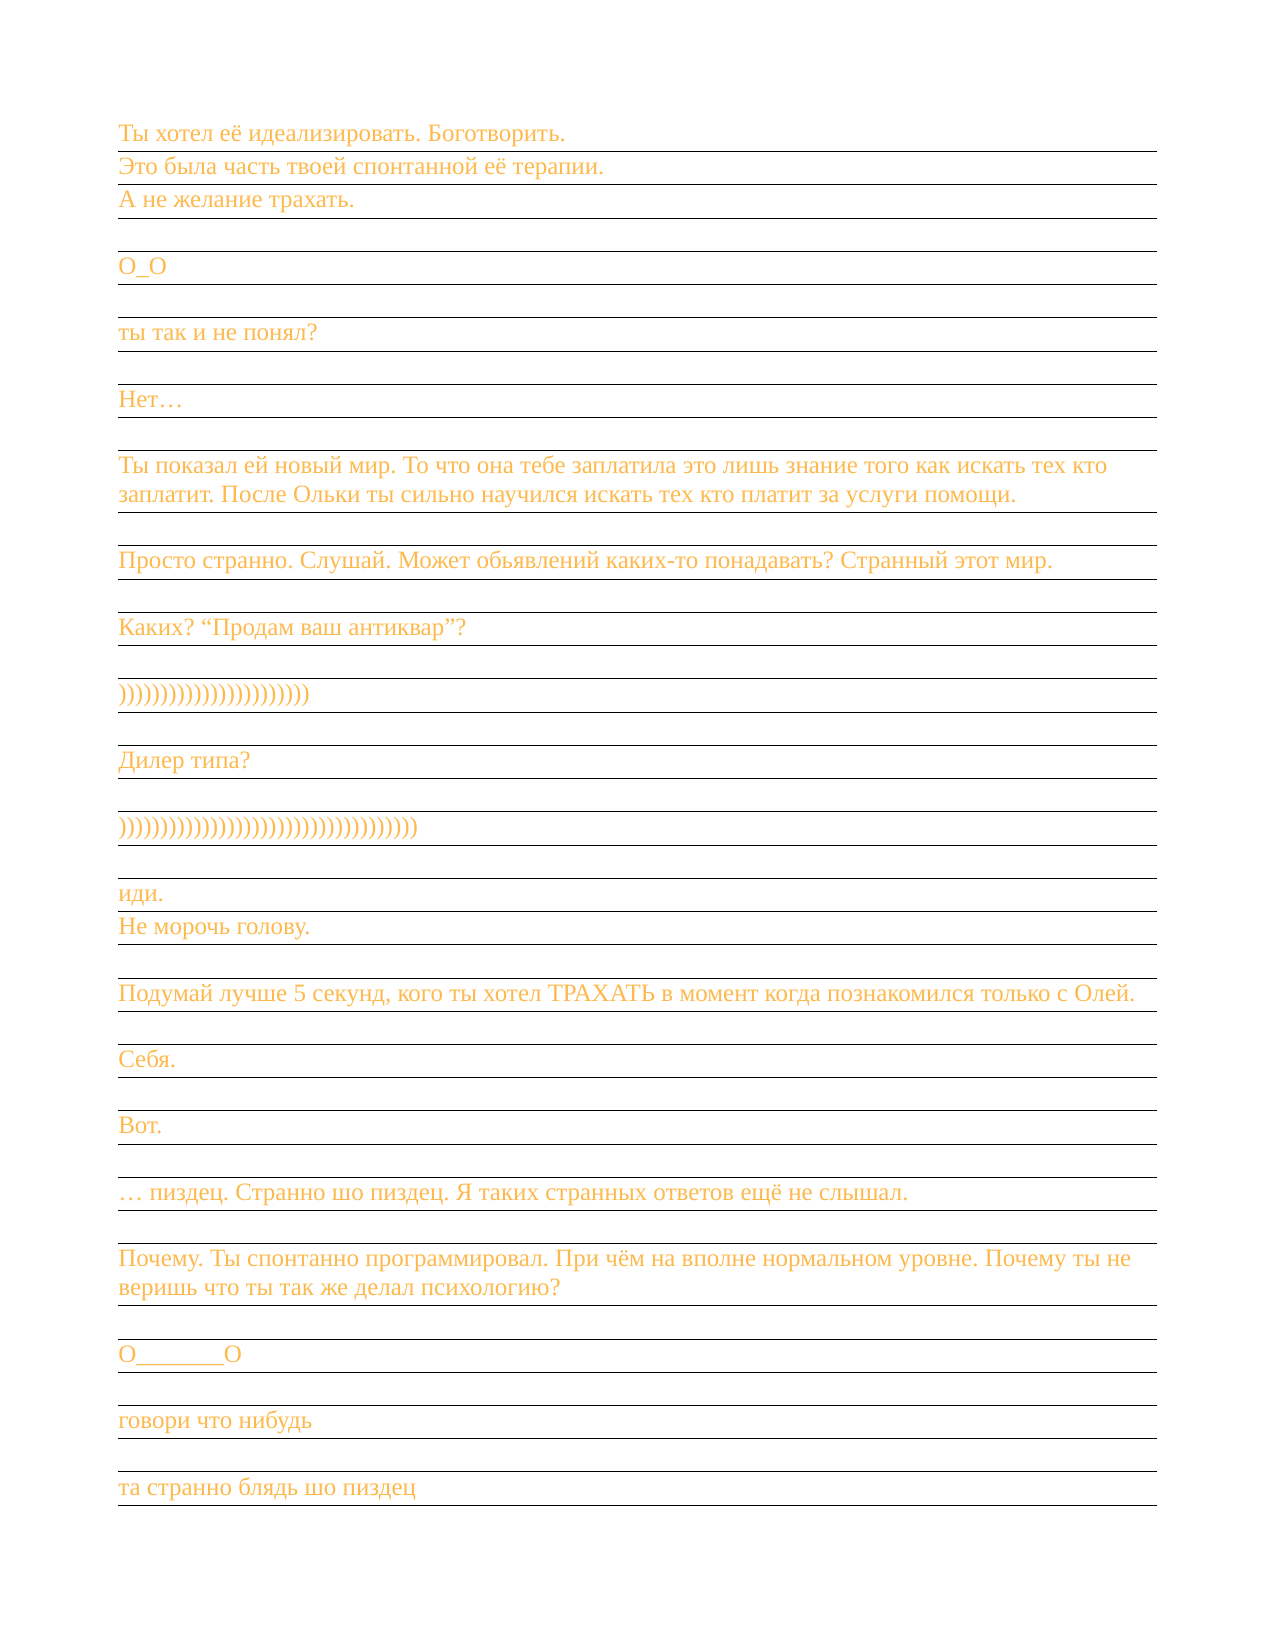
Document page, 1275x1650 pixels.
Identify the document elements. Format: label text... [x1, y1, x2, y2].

text Нет… [118, 385, 1157, 417]
text Ты показал ей новый мир. То что она тебе заплатила это лишь знание того как искать тех кто заплатит. После Ольки ты сильно научился искать тех кто платит за услуги помощи. [118, 451, 1157, 512]
text О_О [118, 252, 1157, 284]
text Каких? “Продам ваш антиквар”? [118, 613, 1157, 645]
text иди. [118, 879, 1157, 911]
text Не морочь голову. [118, 912, 1157, 944]
text … пиздец. Странно шо пиздец. Я таких странных ответов ещё не слышал. [118, 1178, 1157, 1210]
text Это была часть твоей спонтанной её терапии. [118, 152, 1157, 184]
text та странно блядь шо пиздец [118, 1472, 1157, 1505]
text ))))))))))))))))))))))) [118, 679, 1157, 712]
text Дилер типа? [118, 746, 1157, 778]
text )))))))))))))))))))))))))))))))))))) [118, 812, 1157, 845]
text говори что нибудь [118, 1406, 1157, 1438]
text Подумай лучше 5 секунд, кого ты хотел ТРАХАТЬ в момент когда познакомился только с Олей. [118, 979, 1157, 1011]
text Себя. [118, 1045, 1157, 1077]
text А не желание трахать. [118, 185, 1157, 218]
text О_______О [118, 1340, 1157, 1372]
text Ты хотел её идеализировать. Боготворить. [118, 118, 1157, 151]
text Вот. [118, 1111, 1157, 1144]
text Просто странно. Слушай. Может обьявлений каких-то понадавать? Странный этот мир. [118, 546, 1157, 579]
text ты так и не понял? [118, 318, 1157, 351]
text Почему. Ты спонтанно программировал. При чём на вполне нормальном уровне. Почему ты не веришь что ты так же делал психологию? [118, 1244, 1157, 1305]
